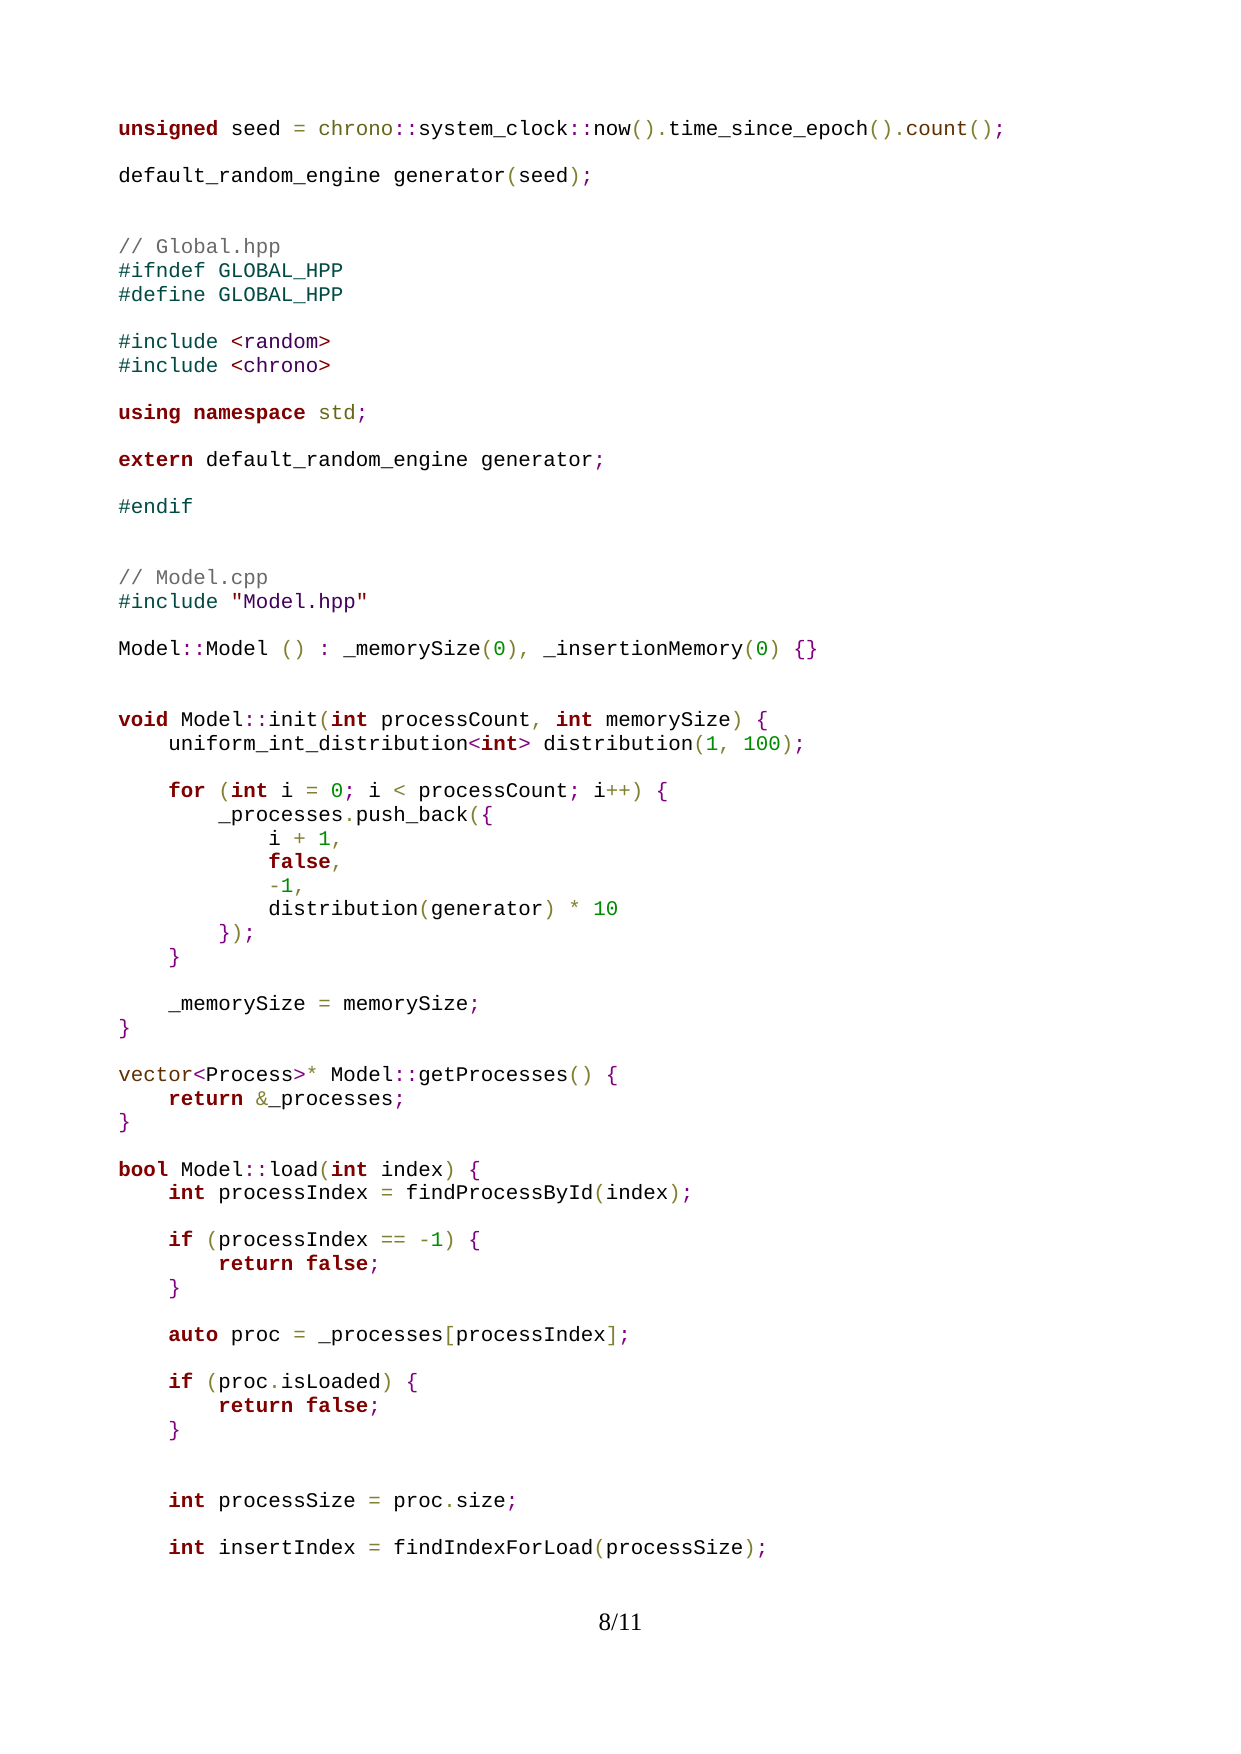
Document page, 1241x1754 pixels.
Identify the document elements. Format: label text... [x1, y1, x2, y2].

text _processes.push_back({ [118, 804, 1122, 827]
text unsigned seed = chrono::system_clock::now().time_since_epoch().count(); [118, 118, 1122, 142]
text int processSize = proc.size; [118, 1489, 1122, 1513]
text } [118, 1111, 1122, 1135]
text if (proc.isLoaded) { [118, 1371, 1122, 1395]
text int insertIndex = findIndexForLoad(processSize); [118, 1537, 1122, 1561]
text int processIndex = findProcessById(index); [118, 1182, 1122, 1206]
text } [118, 1017, 1122, 1040]
text #define GLOBAL_HPP [118, 284, 1122, 307]
text vector<Process>* Model::getProcesses() { [118, 1064, 1122, 1088]
text // Model.cpp [118, 567, 1122, 591]
text auto proc = _processes[processIndex]; [118, 1324, 1122, 1348]
text return false; [118, 1253, 1122, 1277]
text #endif [118, 496, 1122, 520]
text void Model::init(int processCount, int memorySize) { [118, 709, 1122, 733]
text uniform_int_distribution<int> distribution(1, 100); [118, 733, 1122, 757]
text default_random_engine generator(seed); [118, 165, 1122, 189]
text distribution(generator) * 10 [118, 898, 1122, 922]
text i + 1, [118, 827, 1122, 851]
text return false; [118, 1395, 1122, 1419]
text // Global.hpp [118, 236, 1122, 260]
text #ifndef GLOBAL_HPP [118, 260, 1122, 284]
text Model::Model () : _memorySize(0), _insertionMemory(0) {} [118, 638, 1122, 662]
text if (processIndex == -1) { [118, 1229, 1122, 1253]
text -1, [118, 875, 1122, 898]
text bool Model::load(int index) { [118, 1158, 1122, 1182]
text false, [118, 851, 1122, 875]
text }); [118, 922, 1122, 946]
text #include <chrono> [118, 354, 1122, 378]
text _memorySize = memorySize; [118, 993, 1122, 1017]
text } [118, 1277, 1122, 1300]
text } [118, 1419, 1122, 1442]
text using namespace std; [118, 402, 1122, 426]
text return &_processes; [118, 1088, 1122, 1111]
text #include "Model.hpp" [118, 591, 1122, 615]
text } [118, 946, 1122, 969]
text extern default_random_engine generator; [118, 449, 1122, 473]
text #include <random> [118, 331, 1122, 354]
text for (int i = 0; i < processCount; i++) { [118, 780, 1122, 804]
